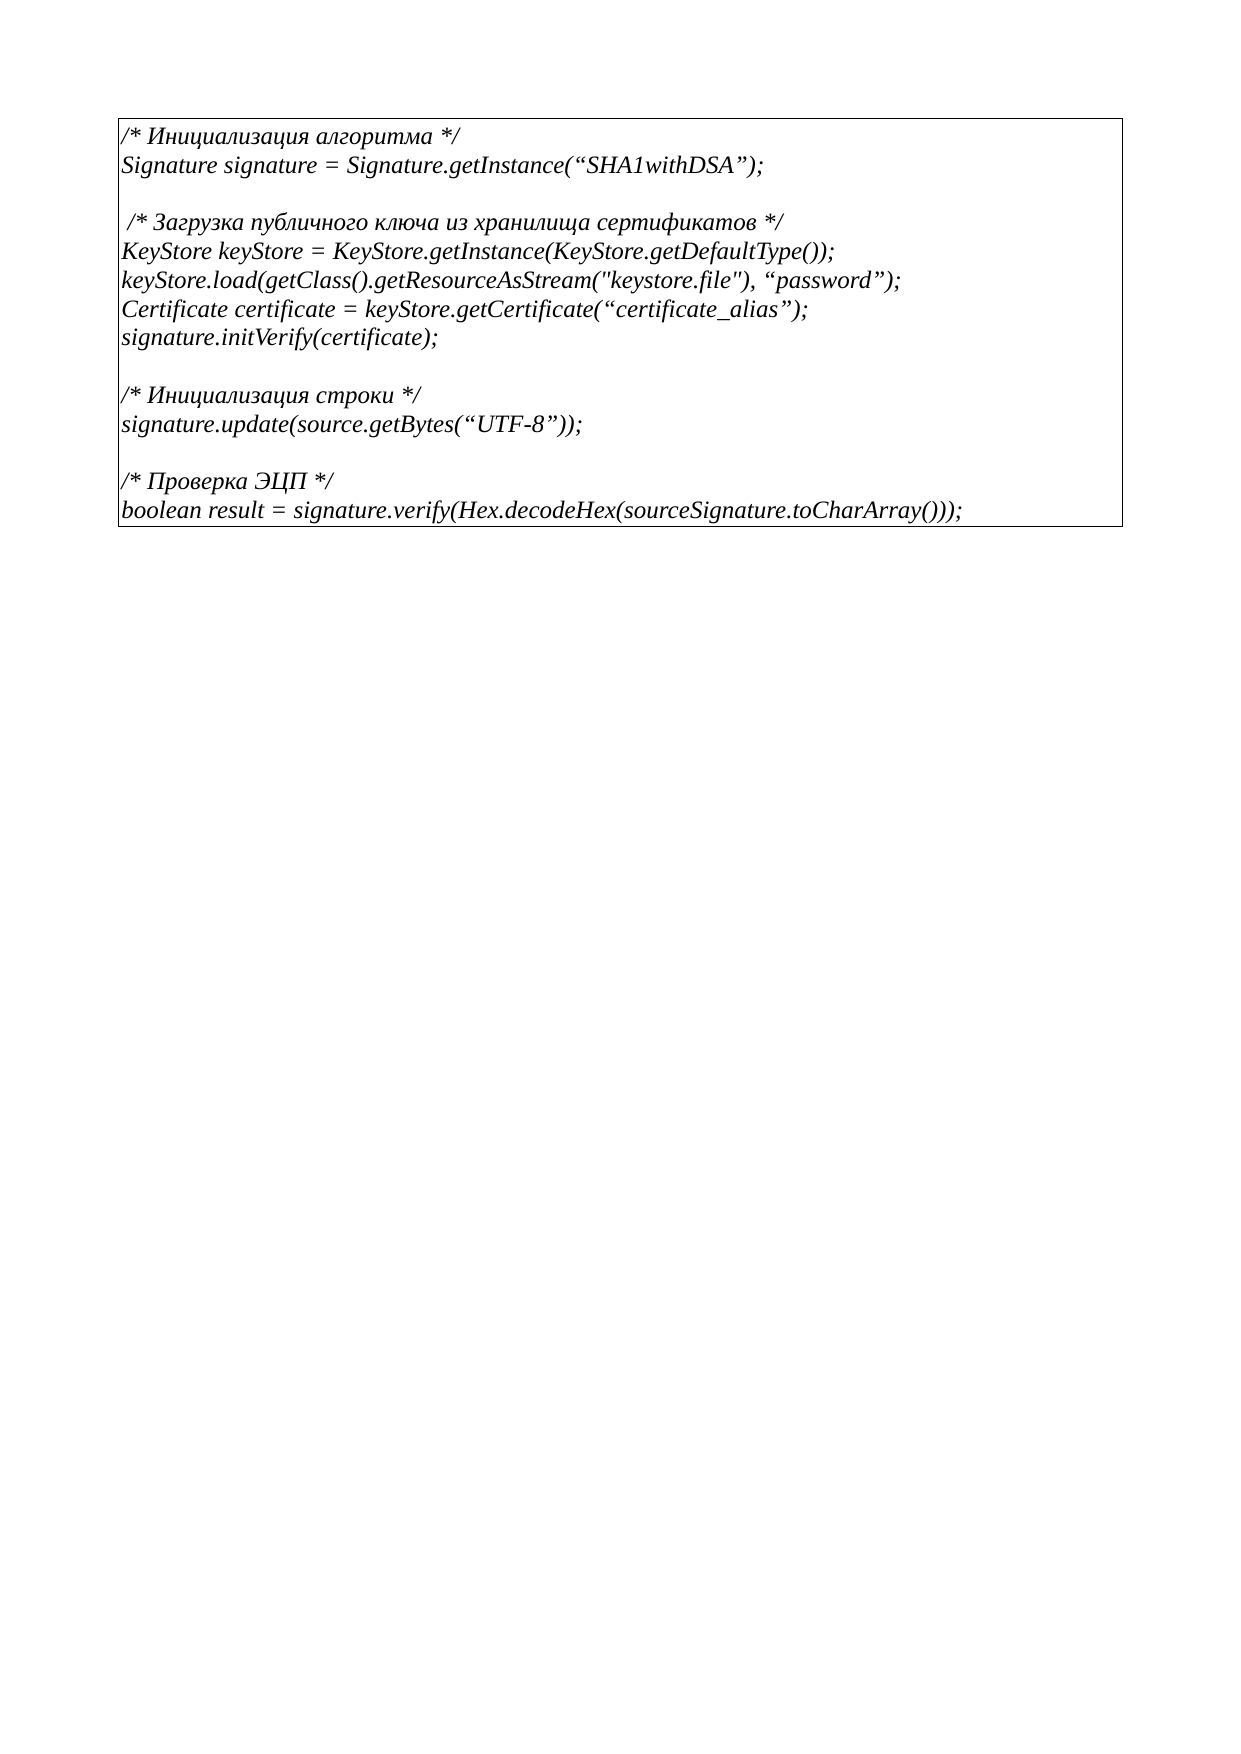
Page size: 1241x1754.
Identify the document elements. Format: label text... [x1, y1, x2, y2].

text /* Инициализация алгоритма */ [119, 119, 1122, 147]
text boolean result = signature.verify(Hex.decodeHex(sourceSignature.toCharArray())); [119, 492, 1122, 526]
text KeyStore keyStore = KeyStore.getInstance(KeyStore.getDefaultType()); [119, 233, 1122, 262]
text /* Проверка ЭЦП */ [119, 463, 1122, 492]
text Signature signature = Signature.getInstance(“SHA1withDSA”); [119, 147, 1122, 179]
text signature.update(source.getBytes(“UTF-8”)); [119, 406, 1122, 437]
text /* Загрузка публичного ключа из хранилища сертификатов */ [119, 204, 1122, 233]
text /* Инициализация строки */ [119, 377, 1122, 406]
text signature.initVerify(certificate); [119, 319, 1122, 351]
text keyStore.load(getClass().getResourceAsStream("keystore.file"), “password”); [119, 262, 1122, 291]
text Certificate certificate = keyStore.getCertificate(“certificate_alias”); [119, 291, 1122, 319]
